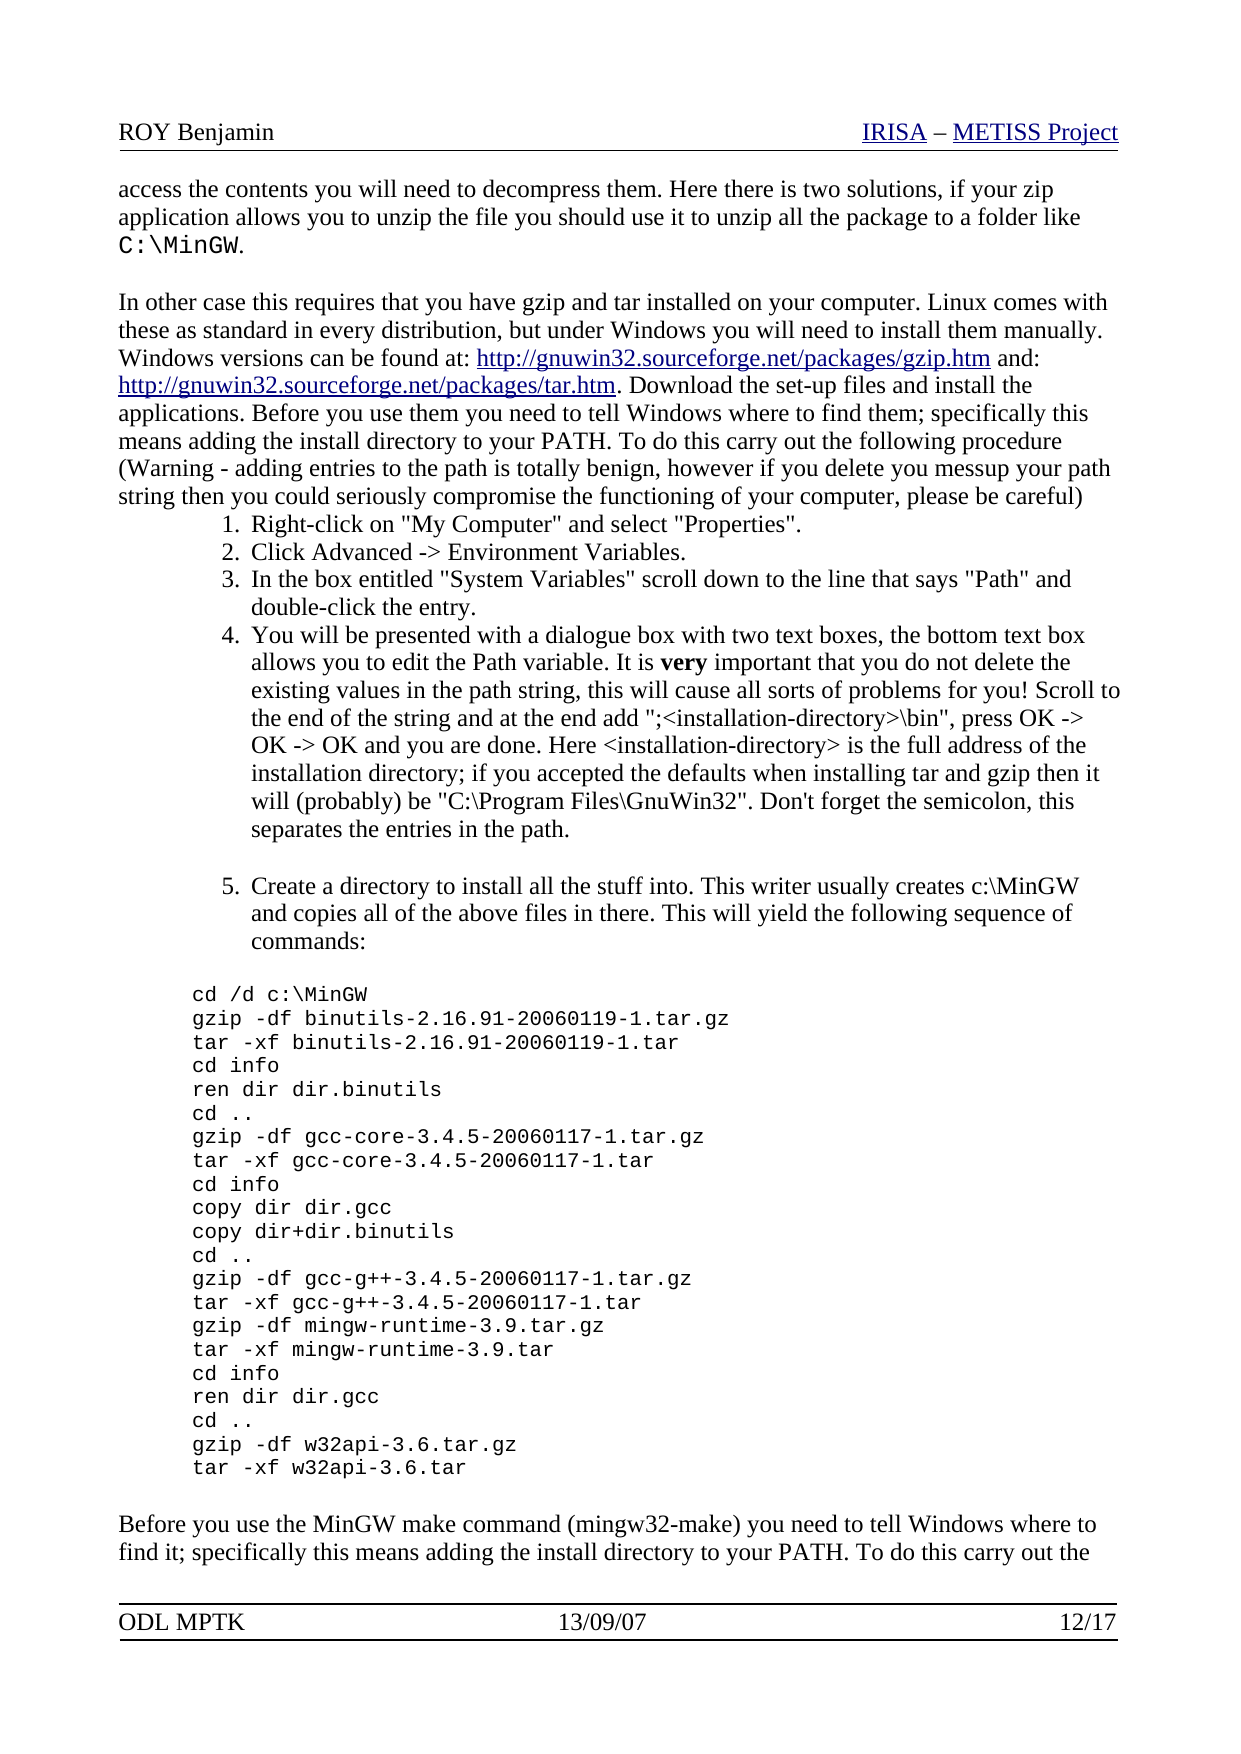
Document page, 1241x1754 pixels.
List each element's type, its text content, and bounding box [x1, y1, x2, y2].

list gzip -df binutils-2.16.91-20060119-1.tar.gz [162, 1008, 1122, 1032]
list cd /d c:\MinGW [162, 984, 1122, 1008]
list cd .. [162, 1244, 1122, 1268]
list gzip -df gcc-core-3.4.5-20060117-1.tar.gz [162, 1126, 1122, 1150]
list cd info [162, 1363, 1122, 1386]
list Right-click on "My Computer" and select "Properties". [221, 510, 1122, 538]
list In the box entitled "System Variables" scroll down to the line that says "Path" and double-click the entry. [221, 565, 1122, 621]
list tar -xf gcc-g++-3.4.5-20060117-1.tar [162, 1292, 1122, 1316]
list cd .. [162, 1103, 1122, 1126]
list copy dir+dir.binutils [162, 1221, 1122, 1244]
list gzip -df mingw-runtime-3.9.tar.gz [162, 1316, 1122, 1339]
list cd info [162, 1174, 1122, 1197]
subtitle In other case this requires that you have gzip and tar installed on your computer. Linux comes with these as standard in every distribution, but under Windows you will need to install them manually. Windows versions can be found at: http://gnuwin32.sourceforge.net/packages/gzip.htm and: http://gnuwin32.sourceforge.net/packages/tar.htm. Download the set-up files and install the applications. Before you use them you need to tell Windows where to find them; specifically this means adding the install directory to your PATH. To do this carry out the following procedure (Warning - adding entries to the path is totally benign, however if you delete you messup your path string then you could seriously compromise the functioning of your computer, please be careful) [118, 288, 1122, 510]
list gzip -df w32api-3.6.tar.gz [162, 1434, 1122, 1457]
list gzip -df gcc-g++-3.4.5-20060117-1.tar.gz [162, 1268, 1122, 1292]
list ren dir dir.binutils [162, 1079, 1122, 1103]
list cd .. [162, 1410, 1122, 1434]
list tar -xf binutils-2.16.91-20060119-1.tar [162, 1032, 1122, 1055]
list tar -xf mingw-runtime-3.9.tar [162, 1339, 1122, 1363]
list cd info [162, 1055, 1122, 1079]
list Click Advanced -> Environment Variables. [221, 538, 1122, 565]
list copy dir dir.gcc [162, 1197, 1122, 1221]
subtitle access the contents you will need to decompress them. Here there is two solutions, if your zip application allows you to unzip the file you should use it to unzip all the package to a folder like C:\MinGW. [118, 175, 1122, 261]
list ren dir dir.gcc [162, 1386, 1122, 1410]
list Create a directory to install all the stuff into. This writer usually creates c:\MinGW and copies all of the above files in there. This will yield the following sequence of commands: [221, 872, 1122, 955]
list You will be presented with a dialogue box with two text boxes, the bottom text box allows you to edit the Path variable. It is very important that you do not delete the existing values in the path string, this will cause all sorts of problems for you! Scroll to the end of the string and at the end add ";<installation-directory>\bin", press OK -> OK -> OK and you are done. Here <installation-directory> is the full address of the installation directory; if you accepted the defaults when installing tar and gzip then it will (probably) be "C:\Program Files\GnuWin32". Don't forget the semicolon, this separates the entries in the path. [221, 621, 1122, 842]
list tar -xf w32api-3.6.tar [162, 1457, 1122, 1481]
list tar -xf gcc-core-3.4.5-20060117-1.tar [162, 1150, 1122, 1174]
subtitle Before you use the MinGW make command (mingw32-make) you need to tell Windows where to find it; specifically this means adding the install directory to your PATH. To do this carry out the [118, 1511, 1122, 1566]
